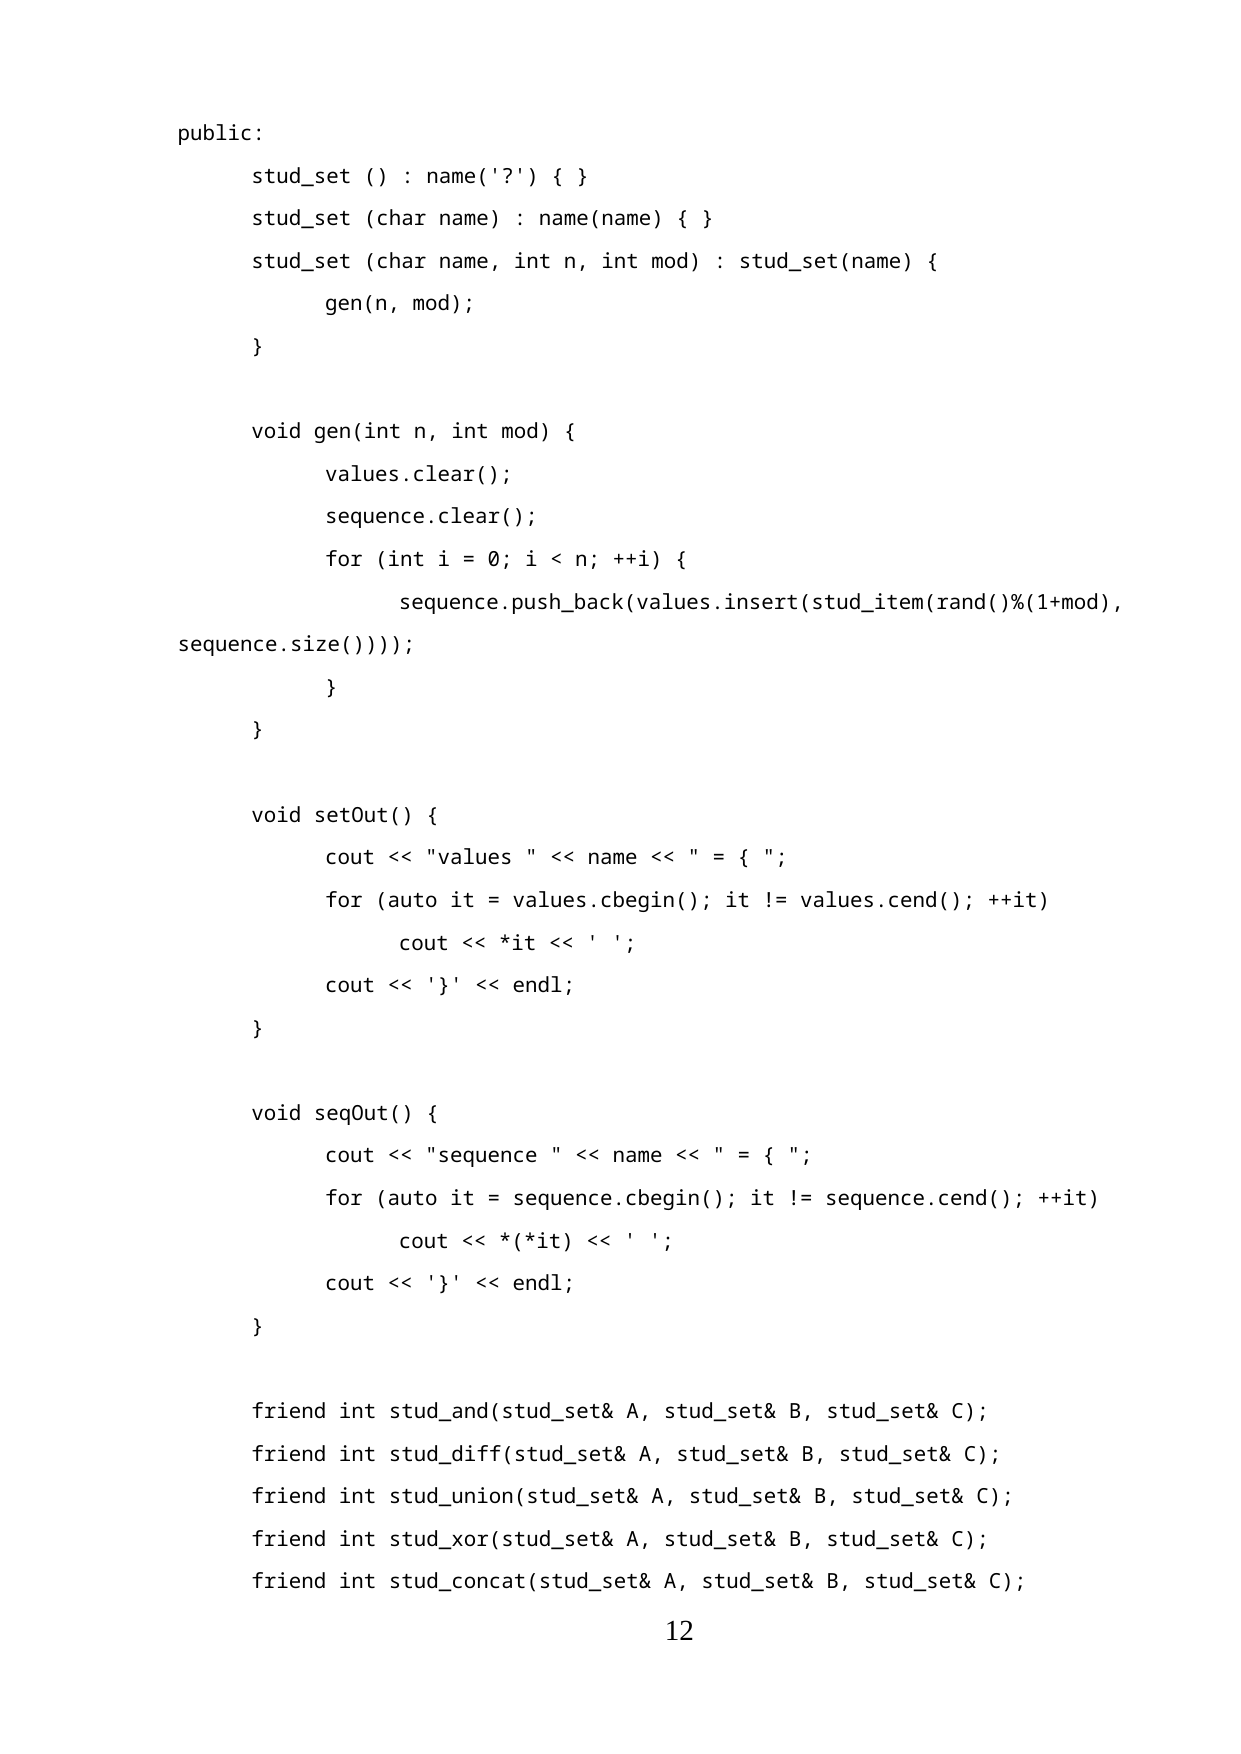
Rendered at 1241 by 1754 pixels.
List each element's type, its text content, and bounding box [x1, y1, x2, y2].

text for (int i = 0; i < n; ++i) { [177, 544, 1181, 573]
text } [177, 331, 1181, 359]
text gen(n, mod); [177, 288, 1181, 317]
text sequence.push_back(values.insert(stud_item(rand()%(1+mod), sequence.size()))); [177, 587, 1181, 658]
text sequence.clear(); [177, 502, 1181, 530]
text friend int stud_concat(stud_set& A, stud_set& B, stud_set& C); [177, 1567, 1181, 1595]
text } [177, 1311, 1181, 1339]
text stud_set () : name('?') { } [177, 161, 1181, 189]
text for (auto it = sequence.cbegin(); it != sequence.cend(); ++it) [177, 1183, 1181, 1212]
text void seqOut() { [177, 1098, 1181, 1126]
text friend int stud_xor(stud_set& A, stud_set& B, stud_set& C); [177, 1524, 1181, 1552]
text cout << *(*it) << ' '; [177, 1226, 1181, 1254]
text } [177, 672, 1181, 700]
text cout << *it << ' '; [177, 928, 1181, 956]
text void gen(int n, int mod) { [177, 416, 1181, 445]
text cout << "values " << name << " = { "; [177, 842, 1181, 871]
text cout << '}' << endl; [177, 1268, 1181, 1297]
text stud_set (char name) : name(name) { } [177, 203, 1181, 232]
text friend int stud_and(stud_set& A, stud_set& B, stud_set& C); [177, 1396, 1181, 1425]
text void setOut() { [177, 800, 1181, 828]
text } [177, 714, 1181, 743]
text cout << "sequence " << name << " = { "; [177, 1141, 1181, 1169]
text cout << '}' << endl; [177, 970, 1181, 999]
text } [177, 1013, 1181, 1041]
text for (auto it = values.cbegin(); it != values.cend(); ++it) [177, 885, 1181, 913]
text public: [177, 118, 1181, 147]
text friend int stud_diff(stud_set& A, stud_set& B, stud_set& C); [177, 1439, 1181, 1467]
text stud_set (char name, int n, int mod) : stud_set(name) { [177, 246, 1181, 274]
text values.clear(); [177, 459, 1181, 487]
text friend int stud_union(stud_set& A, stud_set& B, stud_set& C); [177, 1481, 1181, 1510]
